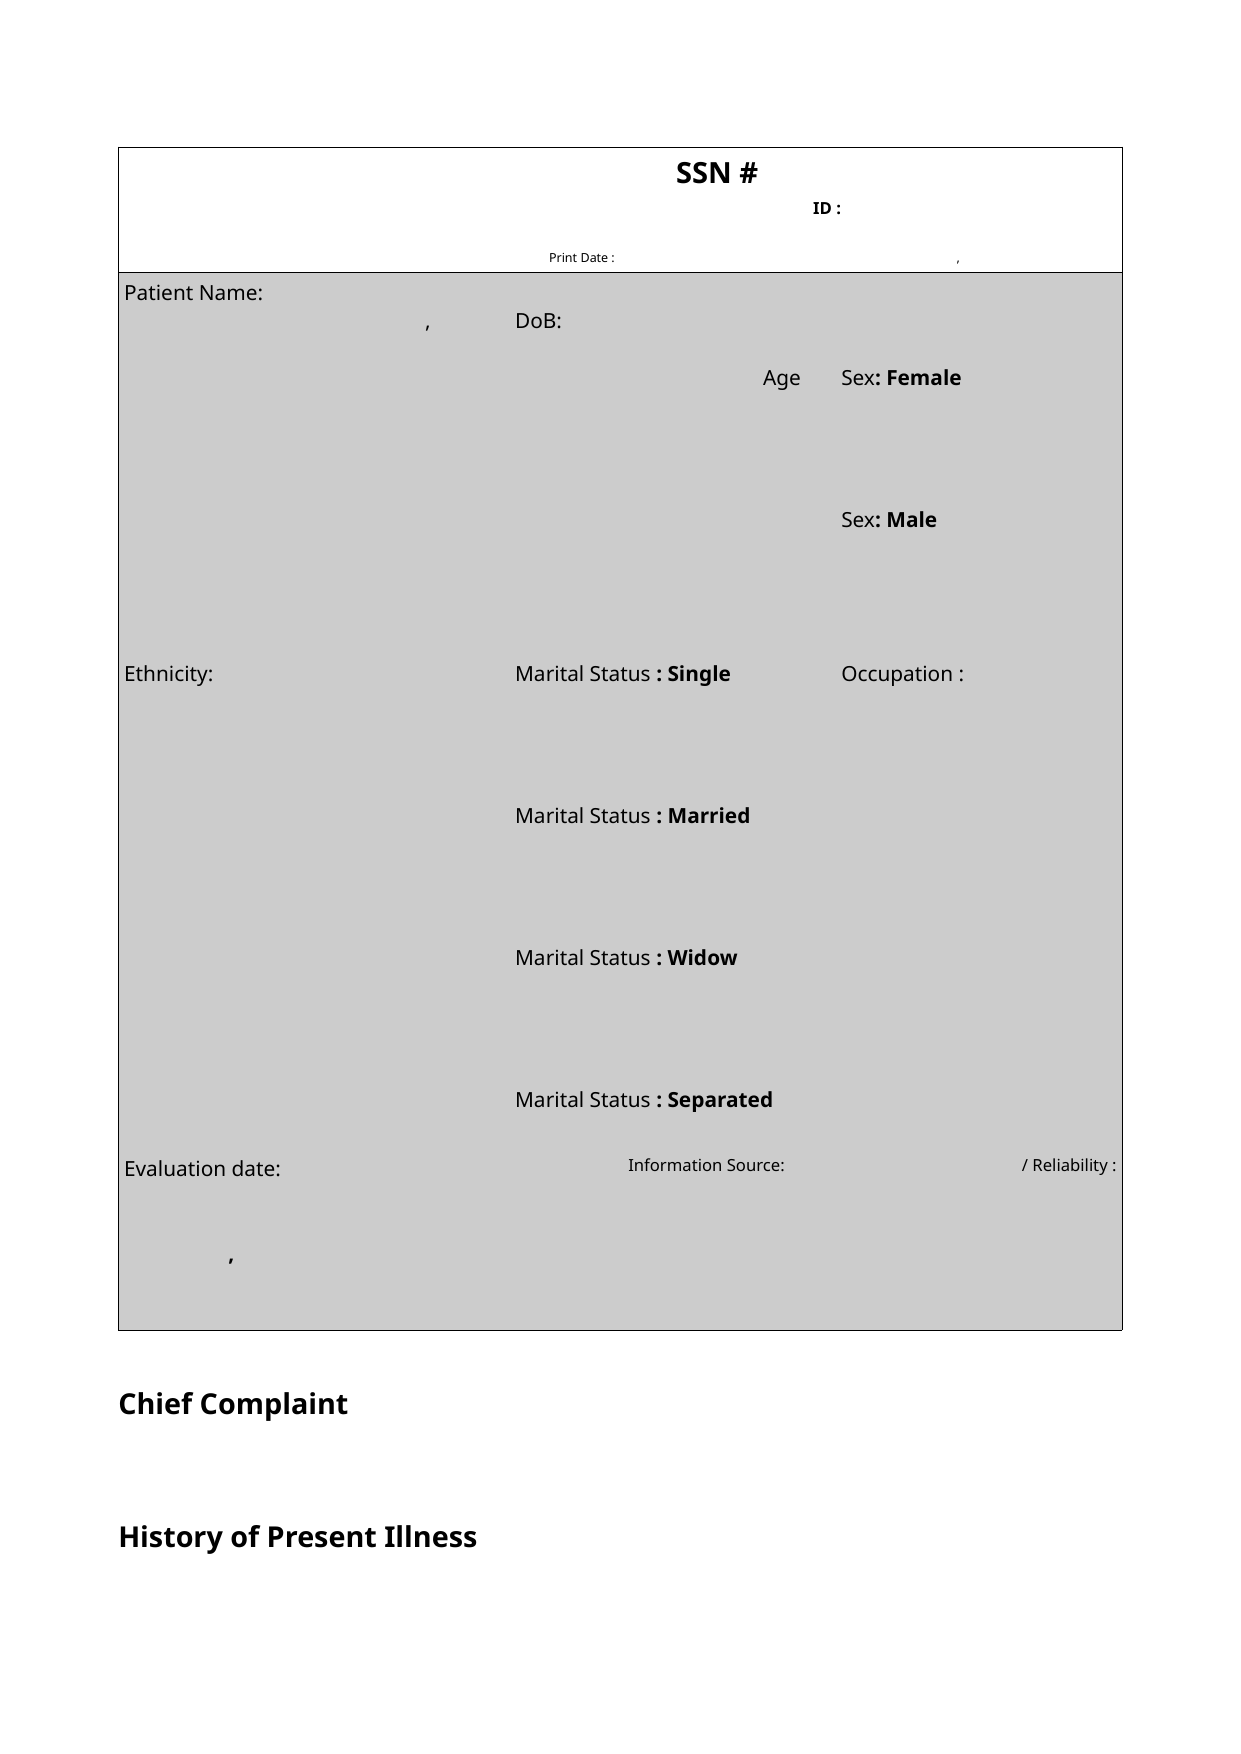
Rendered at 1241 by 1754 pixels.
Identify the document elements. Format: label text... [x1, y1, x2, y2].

table_cell <if test="evaluation.patient.dob"> DoB:<formatLang(evaluation.patient.name.dob.strftime('%Y-%m-%d'), user.language, date=True)> Age <evaluation.patient.age> </if> [509, 273, 835, 568]
table_cell <if test="evaluation.patient.name.marital_status =='s'"> Marital Status : Single </if> <if test="evaluation.patient.name.marital_status =='m'"> Marital Status : Married </if> <if test="evaluation.patient.name.marital_status =='w'"> Marital Status : Widow </if> <if test="evaluation.patient.name.marital_status =='x'"> Marital Status : Separated </if> [509, 568, 835, 1148]
table_cell <if test="evaluation.patient.name.ethnic_group"> Ethnicity: <evaluation.patient.name.ethnic_group.name> </if> [119, 568, 509, 1148]
text <evaluation.chief_complaint or ""> [118, 1435, 1122, 1464]
table_cell Patient Name: <evaluation.patient.name.lastname>, <evaluation.patient.name.name> [119, 273, 509, 568]
subtitle History of Present Illness [118, 1517, 1122, 1556]
text <line> [118, 1597, 1122, 1626]
table_cell <if test="evaluation.patient.name.sex == 'f'"> Sex: Female </if> <if test="evaluation.patient.name.sex == 'm'"> Sex: Male </if> [835, 273, 1122, 568]
text <for each="line in unicode(evaluation.present_illness).split('\n')"> [118, 1569, 1122, 1597]
subtitle Chief Complaint [118, 1383, 1122, 1423]
table_cell Information Source: <evaluation.information_source> / Reliability : <evaluation.reliable_info and "Seems reliable" or "NOT reliable"> [509, 1148, 1122, 1330]
text <for each="evaluation in objects"> [118, 118, 1122, 147]
table_header SSN # <evaluation.patient.name.ref> ID :<evaluation.patient.identification_code> Print Date :<formatLang(time.strftime('%Y-%m-%d'), user.language, date=True)>, <time.strftime('%H:%M:%S')> [119, 148, 1122, 272]
table_cell Evaluation date: <formatLang(evaluation.evaluation_start.strftime('%Y-%m-%d'), user.language, date=True)>, <evaluation.evaluation_start.strftime('%H:%M:%S')> [119, 1148, 509, 1330]
table_cell <if test="evaluation.patient.name.occupation"> Occupation : <evaluation.patient.name.occupation.name> </if> [835, 568, 1122, 1148]
